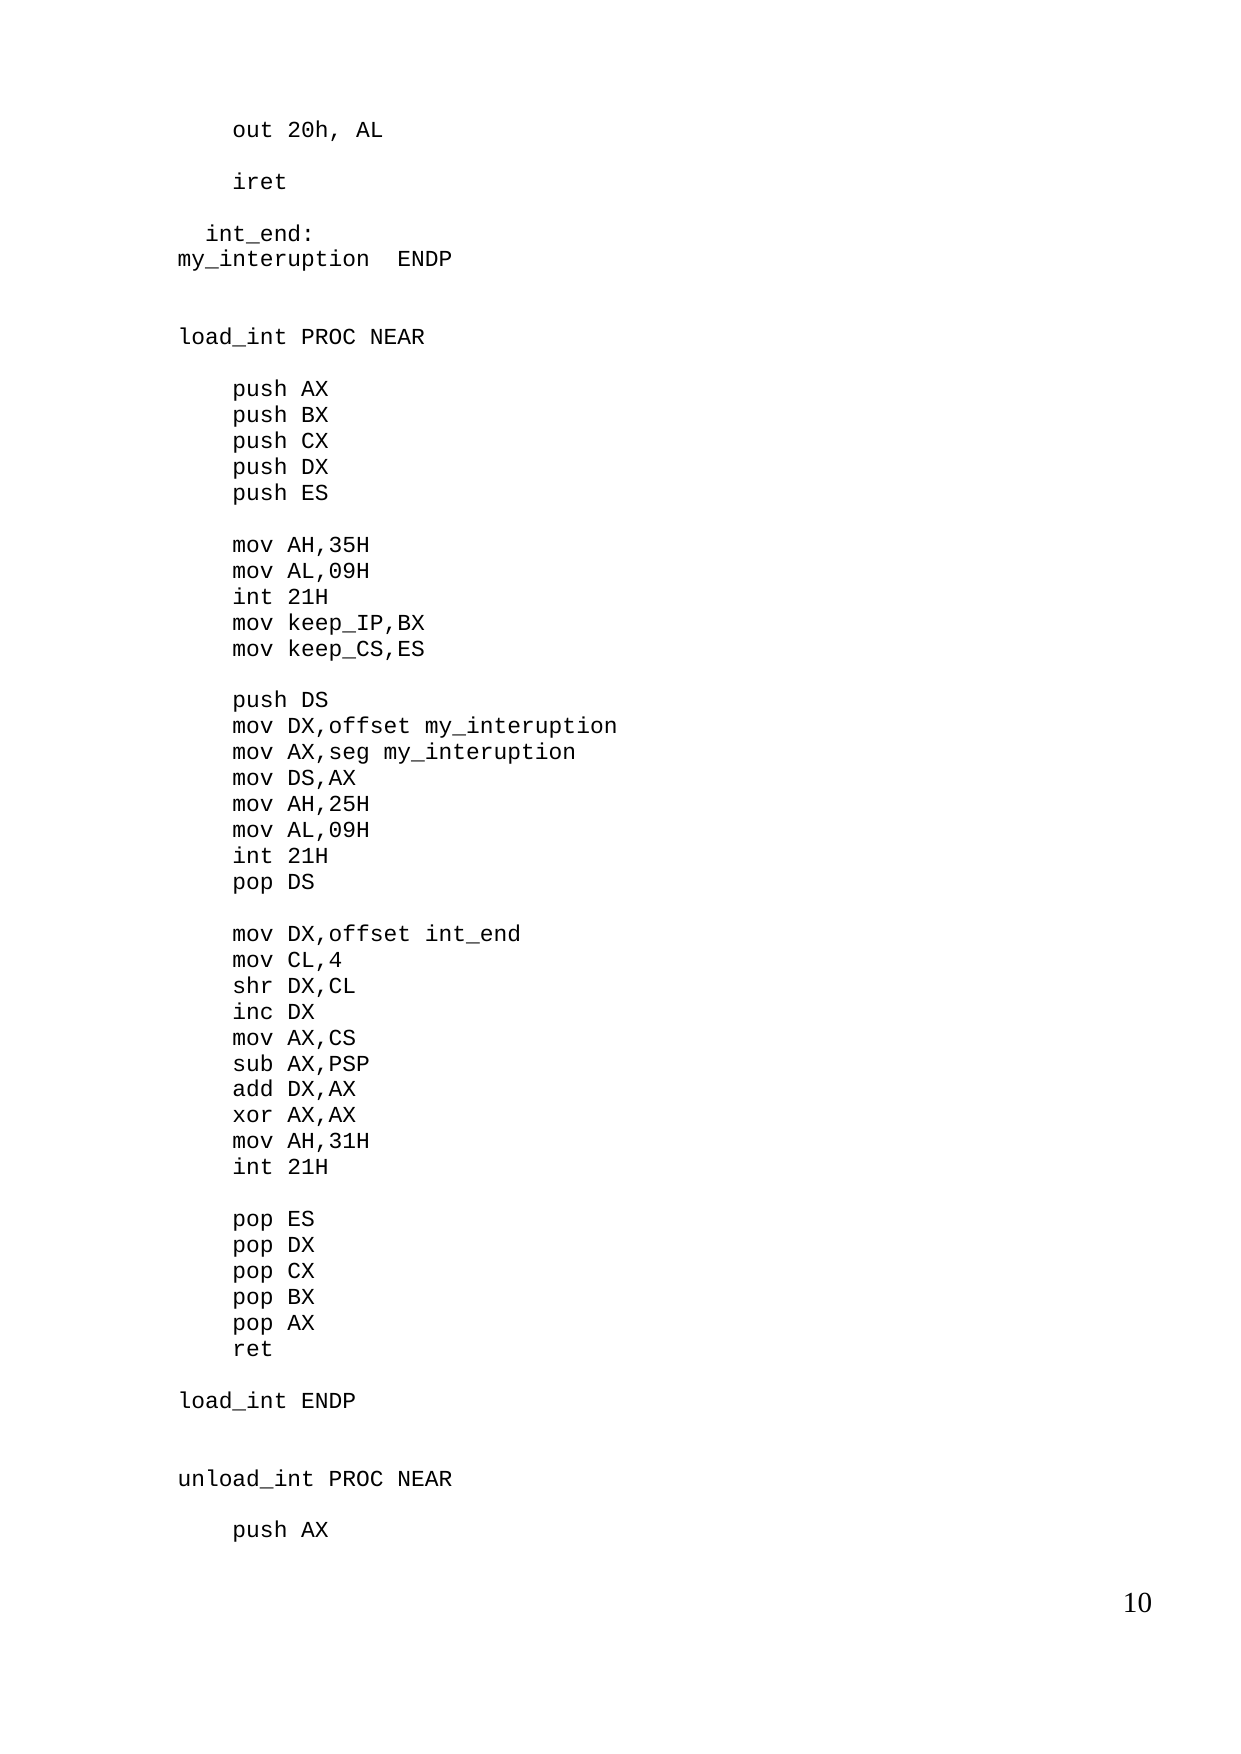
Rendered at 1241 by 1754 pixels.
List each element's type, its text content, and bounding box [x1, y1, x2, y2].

text int 21H [177, 1156, 1152, 1182]
text inc DX [177, 1000, 1152, 1026]
text add DX,AX [177, 1078, 1152, 1104]
text mov AH,35H [177, 533, 1152, 559]
text mov AX,CS [177, 1026, 1152, 1052]
text mov AX,seg my_interuption [177, 741, 1152, 767]
text ret [177, 1337, 1152, 1363]
text mov keep_CS,ES [177, 637, 1152, 663]
text push DX [177, 455, 1152, 481]
text int 21H [177, 844, 1152, 870]
text shr DX,CL [177, 974, 1152, 1000]
text mov DX,offset int_end [177, 922, 1152, 948]
text push CX [177, 429, 1152, 455]
text mov DX,offset my_interuption [177, 715, 1152, 741]
text xor AX,AX [177, 1104, 1152, 1130]
text mov DS,AX [177, 767, 1152, 792]
text mov AH,25H [177, 792, 1152, 818]
text int_end: [177, 222, 1152, 248]
text push ES [177, 481, 1152, 507]
text pop DX [177, 1233, 1152, 1259]
text int 21H [177, 585, 1152, 611]
text load_int PROC NEAR [177, 326, 1152, 352]
text mov keep_IP,BX [177, 611, 1152, 637]
text sub AX,PSP [177, 1052, 1152, 1078]
text pop CX [177, 1259, 1152, 1285]
text push BX [177, 403, 1152, 429]
text mov AL,09H [177, 559, 1152, 585]
text push AX [177, 1519, 1152, 1545]
text mov CL,4 [177, 948, 1152, 974]
text pop ES [177, 1207, 1152, 1233]
text push AX [177, 377, 1152, 403]
text mov AH,31H [177, 1130, 1152, 1156]
text load_int ENDP [177, 1389, 1152, 1415]
text my_interuption ENDP [177, 248, 1152, 274]
text out 20h, AL [177, 118, 1152, 144]
text unload_int PROC NEAR [177, 1467, 1152, 1493]
text push DS [177, 689, 1152, 715]
text pop DS [177, 870, 1152, 896]
text iret [177, 170, 1152, 196]
text pop AX [177, 1311, 1152, 1337]
text pop BX [177, 1285, 1152, 1311]
text mov AL,09H [177, 818, 1152, 844]
